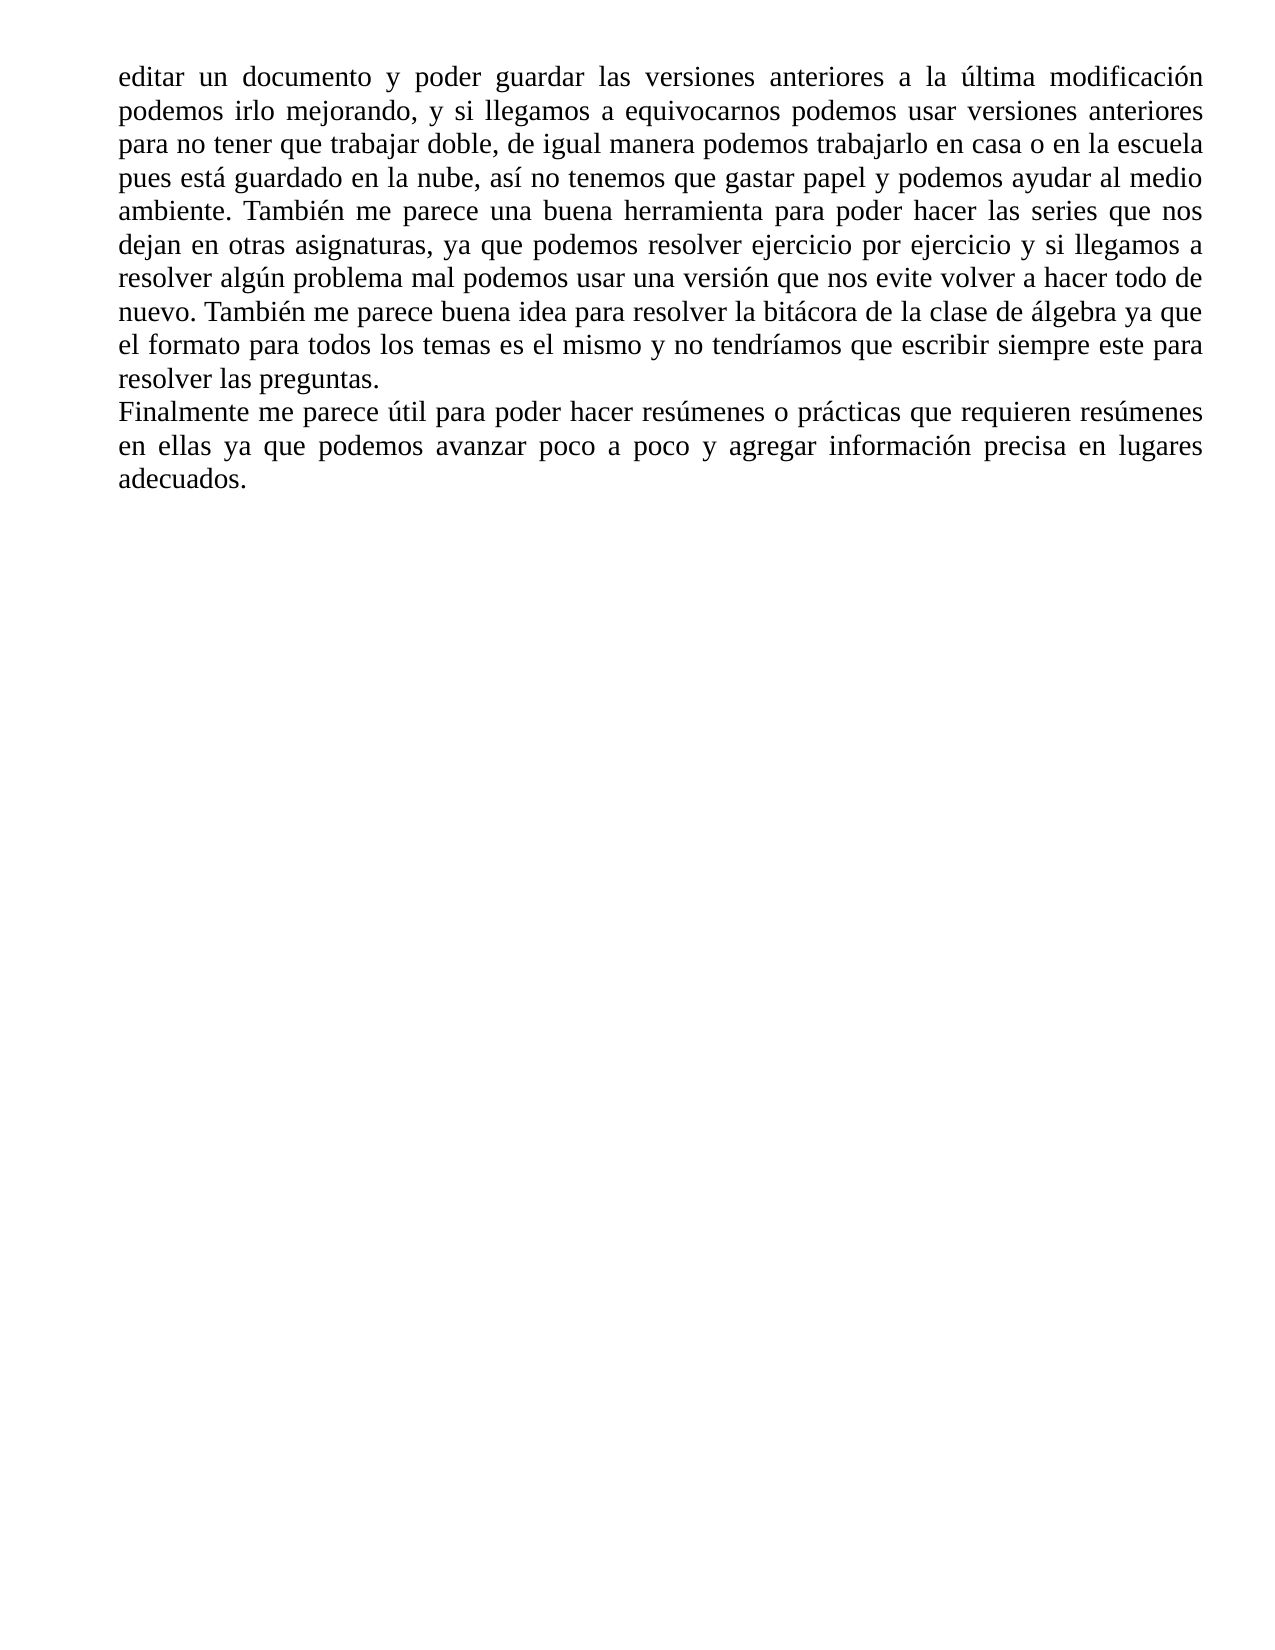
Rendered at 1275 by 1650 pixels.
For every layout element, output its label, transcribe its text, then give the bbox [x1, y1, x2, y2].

text Finalmente me parece útil para poder hacer resúmenes o prácticas que requieren resúmenes en ellas ya que podemos avanzar poco a poco y agregar información precisa en lugares adecuados. [118, 394, 1205, 495]
text editar un documento y poder guardar las versiones anteriores a la última modificación podemos irlo mejorando, y si llegamos a equivocarnos podemos usar versiones anteriores para no tener que trabajar doble, de igual manera podemos trabajarlo en casa o en la escuela pues está guardado en la nube, así no tenemos que gastar papel y podemos ayudar al medio ambiente. También me parece una buena herramienta para poder hacer las series que nos dejan en otras asignaturas, ya que podemos resolver ejercicio por ejercicio y si llegamos a resolver algún problema mal podemos usar una versión que nos evite volver a hacer todo de nuevo. También me parece buena idea para resolver la bitácora de la clase de álgebra ya que el formato para todos los temas es el mismo y no tendríamos que escribir siempre este para resolver las preguntas. [118, 59, 1205, 394]
